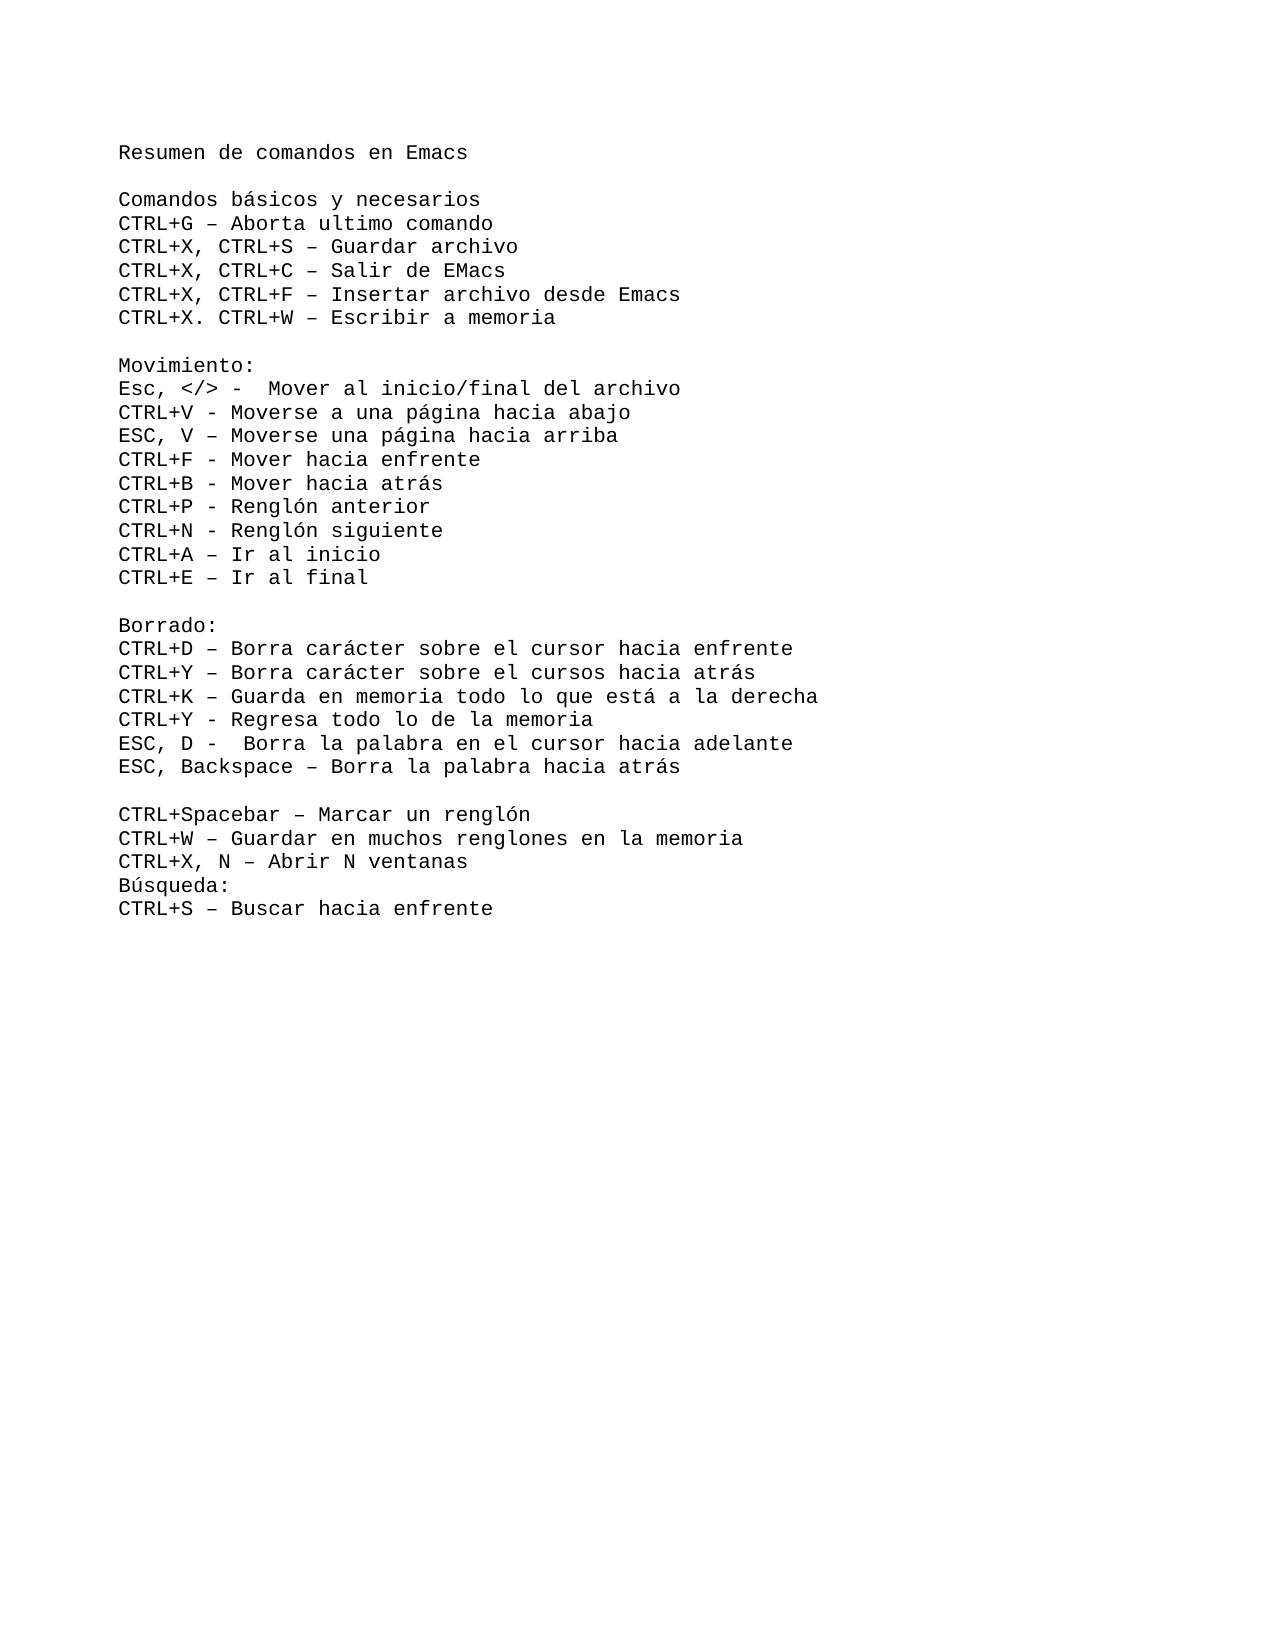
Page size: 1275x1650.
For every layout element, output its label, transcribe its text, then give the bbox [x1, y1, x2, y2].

text Resumen de comandos en Emacs [118, 142, 1157, 165]
text Borrado: [118, 615, 1157, 638]
text CTRL+N - Renglón siguiente [118, 520, 1157, 544]
text Búsqueda: [118, 875, 1157, 898]
text CTRL+E – Ir al final [118, 567, 1157, 591]
text CTRL+V - Moverse a una página hacia abajo [118, 402, 1157, 426]
text CTRL+A – Ir al inicio [118, 544, 1157, 567]
text Movimiento: [118, 354, 1157, 378]
text Comandos básicos y necesarios [118, 189, 1157, 213]
text CTRL+X. CTRL+W – Escribir a memoria [118, 307, 1157, 331]
text CTRL+S – Buscar hacia enfrente [118, 898, 1157, 922]
text CTRL+X, CTRL+C – Salir de EMacs [118, 260, 1157, 284]
text CTRL+G – Aborta ultimo comando [118, 213, 1157, 236]
text CTRL+B - Mover hacia atrás [118, 473, 1157, 496]
text ESC, D - Borra la palabra en el cursor hacia adelante [118, 733, 1157, 757]
text CTRL+X, CTRL+S – Guardar archivo [118, 236, 1157, 260]
text ESC, Backspace – Borra la palabra hacia atrás [118, 757, 1157, 780]
text CTRL+X, CTRL+F – Insertar archivo desde Emacs [118, 284, 1157, 307]
text CTRL+P - Renglón anterior [118, 496, 1157, 520]
text CTRL+Y – Borra carácter sobre el cursos hacia atrás [118, 662, 1157, 686]
text CTRL+Y - Regresa todo lo de la memoria [118, 709, 1157, 733]
text CTRL+D – Borra carácter sobre el cursor hacia enfrente [118, 638, 1157, 662]
text ESC, V – Moverse una página hacia arriba [118, 426, 1157, 449]
text CTRL+W – Guardar en muchos renglones en la memoria [118, 827, 1157, 851]
text CTRL+Spacebar – Marcar un renglón [118, 804, 1157, 827]
text CTRL+F - Mover hacia enfrente [118, 449, 1157, 473]
text CTRL+X, N – Abrir N ventanas [118, 851, 1157, 875]
text Esc, </> - Mover al inicio/final del archivo [118, 378, 1157, 402]
text CTRL+K – Guarda en memoria todo lo que está a la derecha [118, 686, 1157, 709]
